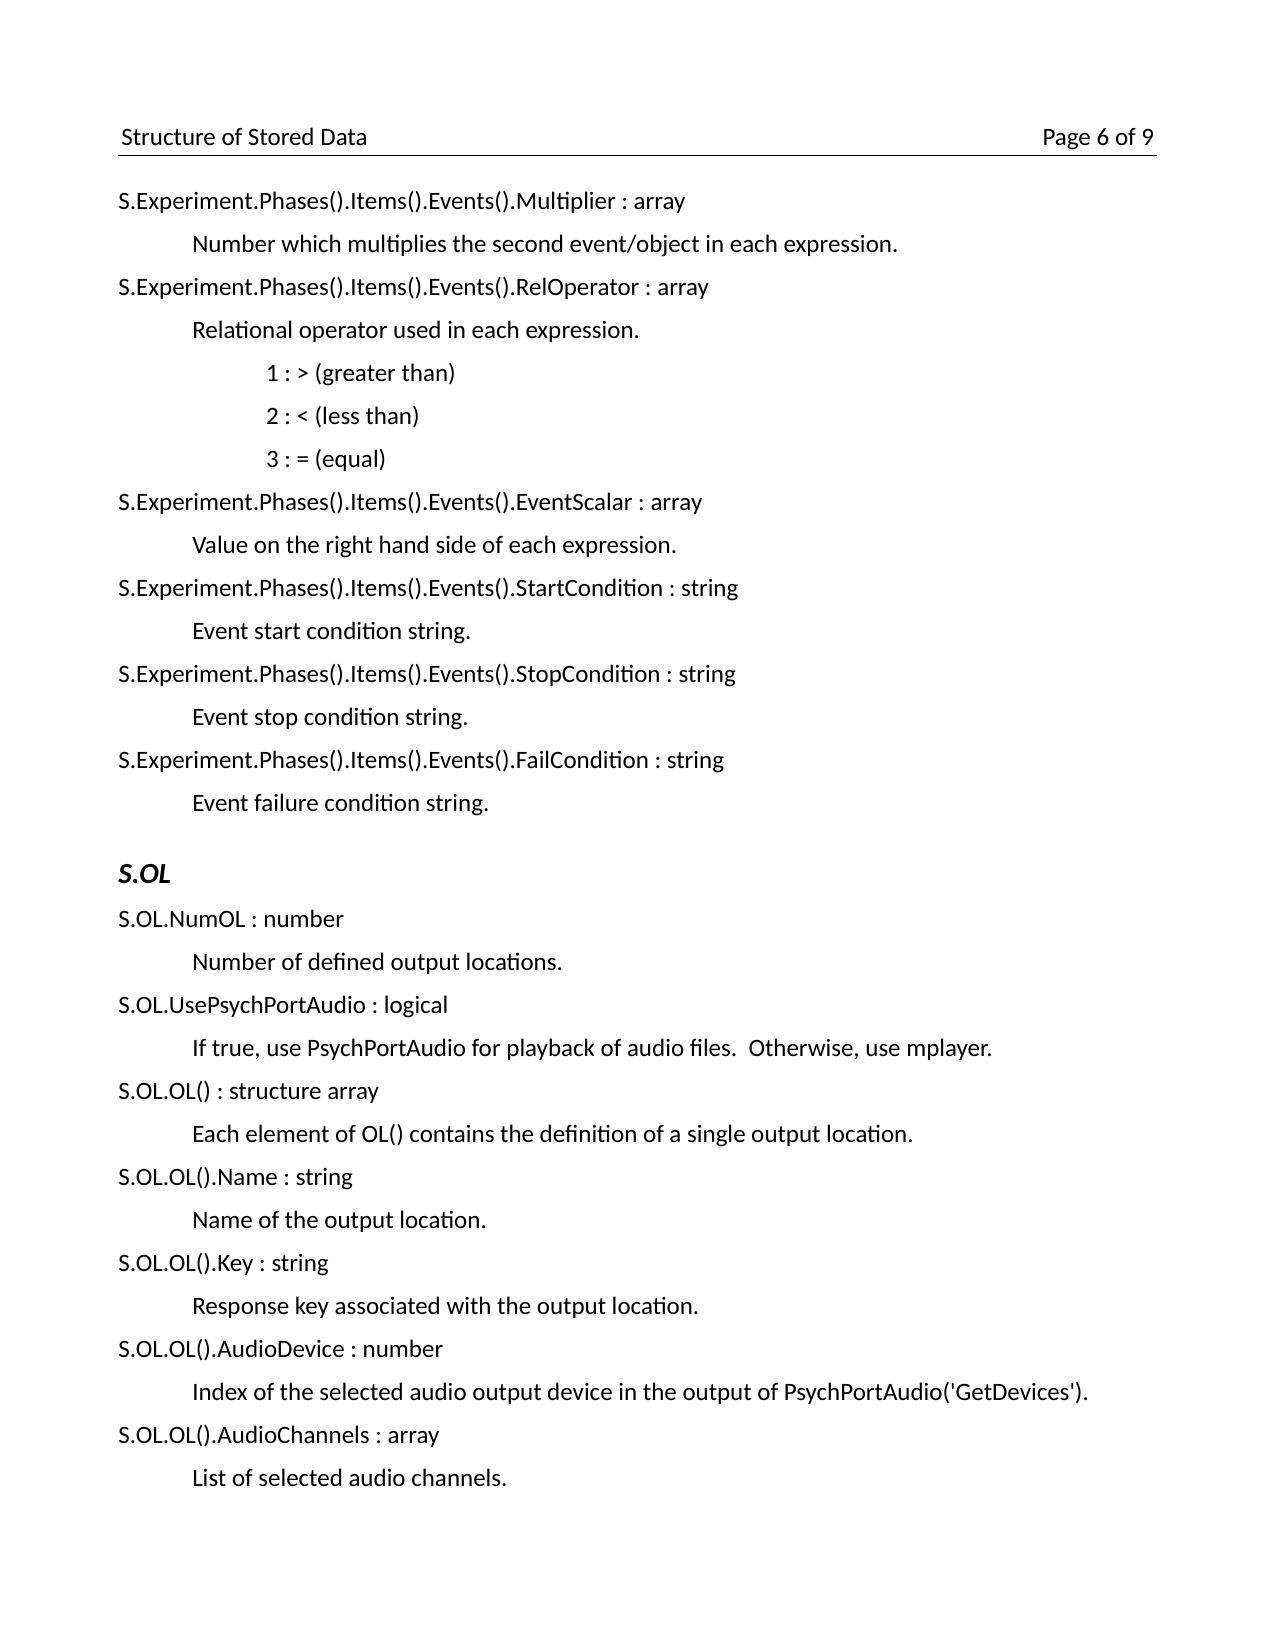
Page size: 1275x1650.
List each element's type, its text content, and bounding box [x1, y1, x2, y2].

text S.Experiment.Phases().Items().Events().Multiplier : array [118, 185, 1157, 215]
text List of selected audio channels. [118, 1462, 1157, 1493]
text Event start condition string. [118, 615, 1157, 646]
text S.OL.NumOL : number [118, 903, 1157, 934]
text Index of the selected audio output device in the output of PsychPortAudio('GetDevices'). [118, 1376, 1157, 1407]
text Event stop condition string. [118, 701, 1157, 732]
text S.Experiment.Phases().Items().Events().EventScalar : array [118, 486, 1157, 516]
text S.OL.OL().Key : string [118, 1247, 1157, 1278]
text S.OL.OL().AudioChannels : array [118, 1419, 1157, 1450]
text 2 : < (less than) [118, 400, 1157, 430]
text Name of the output location. [118, 1204, 1157, 1235]
text S.Experiment.Phases().Items().Events().RelOperator : array [118, 271, 1157, 301]
text S.OL.UsePsychPortAudio : logical [118, 989, 1157, 1020]
text Number which multiplies the second event/object in each expression. [118, 228, 1157, 258]
text Event failure condition string. [118, 787, 1157, 818]
text S.OL.OL() : structure array [118, 1075, 1157, 1106]
text If true, use PsychPortAudio for playback of audio files. Otherwise, use mplayer. [118, 1032, 1157, 1063]
text Response key associated with the output location. [118, 1290, 1157, 1321]
text S.Experiment.Phases().Items().Events().FailCondition : string [118, 744, 1157, 774]
text S.Experiment.Phases().Items().Events().StopCondition : string [118, 658, 1157, 688]
text Number of defined output locations. [118, 946, 1157, 977]
text Each element of OL() contains the definition of a single output location. [118, 1118, 1157, 1149]
text S.Experiment.Phases().Items().Events().StartCondition : string [118, 572, 1157, 602]
text Relational operator used in each expression. [118, 314, 1157, 344]
subtitle S.OL [118, 855, 1157, 891]
text 1 : > (greater than) [118, 357, 1157, 387]
text Value on the right hand side of each expression. [118, 529, 1157, 559]
text 3 : = (equal) [118, 443, 1157, 473]
text S.OL.OL().AudioDevice : number [118, 1333, 1157, 1364]
text S.OL.OL().Name : string [118, 1161, 1157, 1192]
